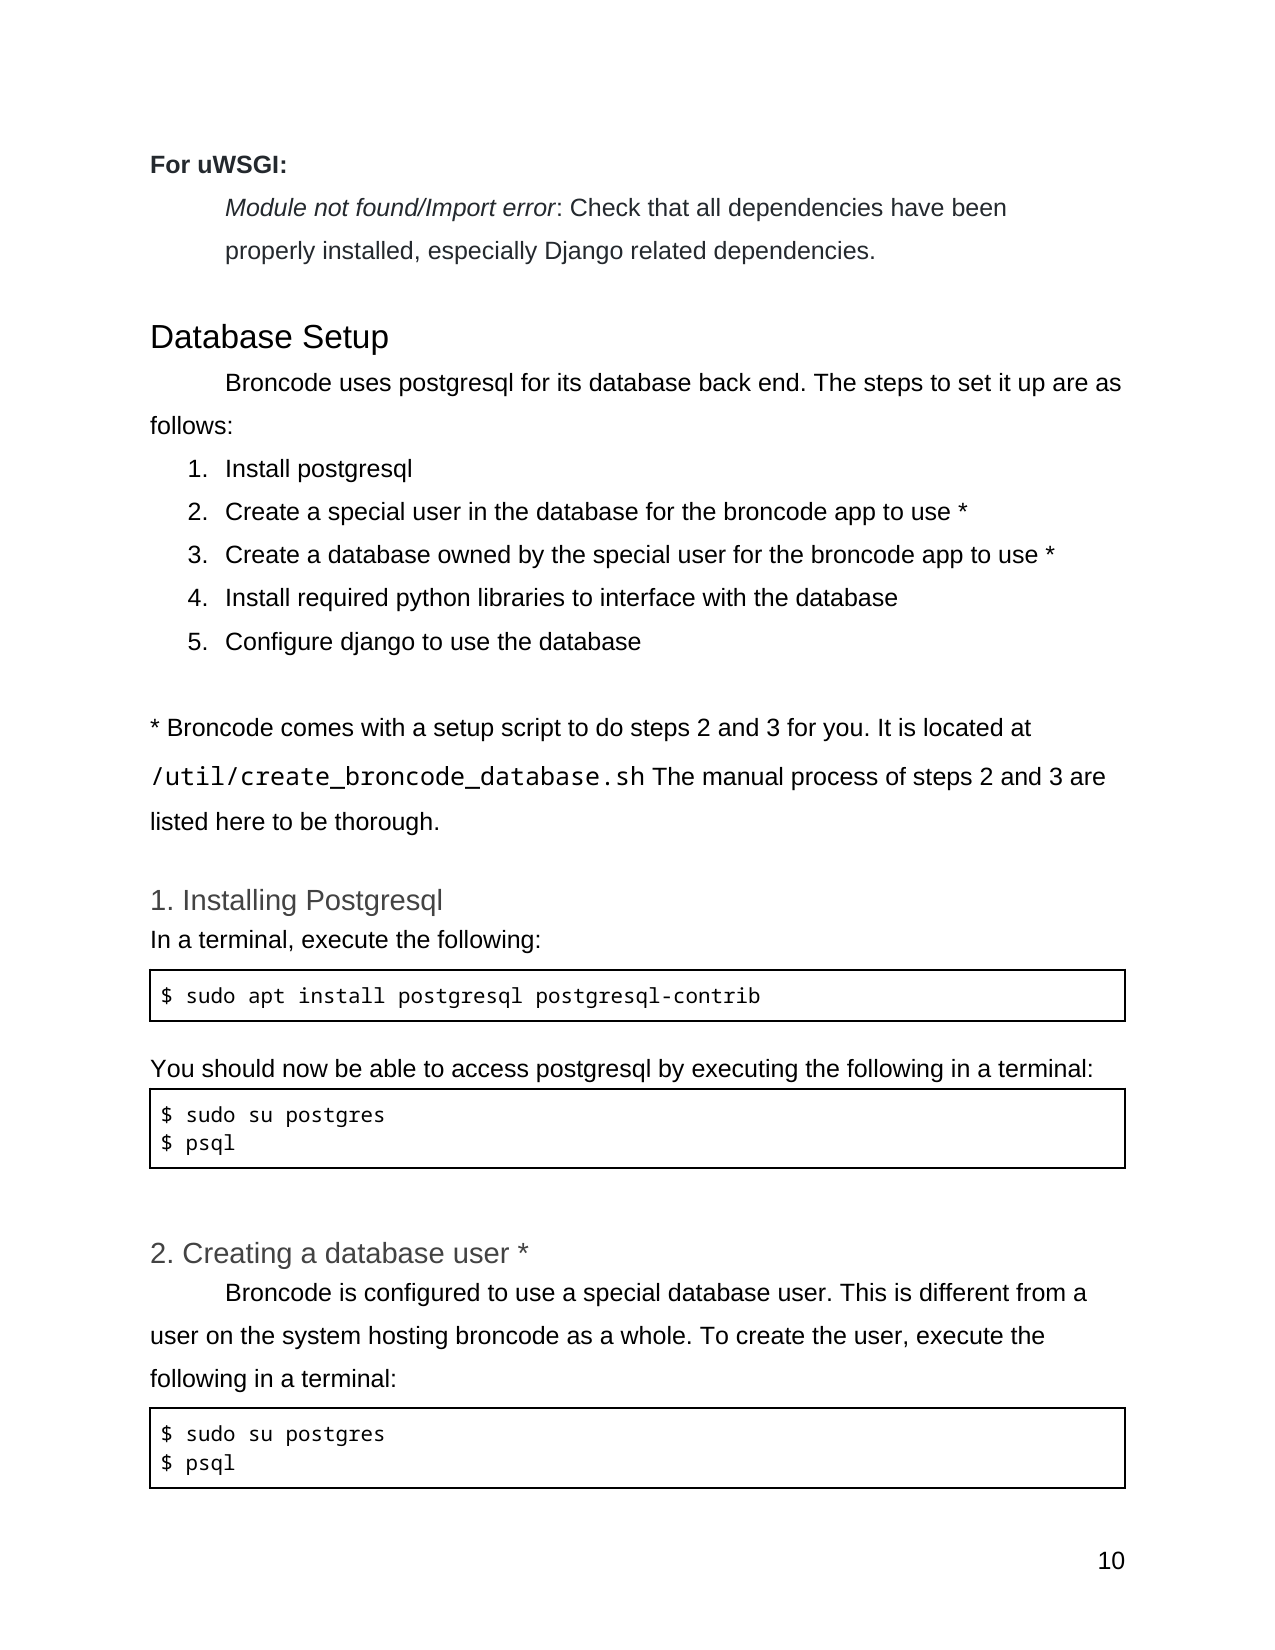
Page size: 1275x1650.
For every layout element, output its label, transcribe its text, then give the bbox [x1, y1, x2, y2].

table_header $ sudo su postgres $ psql [151, 1409, 1124, 1487]
text Broncode uses postgresql for its database back end. The steps to set it up are as follows: [150, 368, 1125, 440]
table_header $ sudo apt install postgresql postgresql-contrib [151, 971, 1124, 1020]
list Configure django to use the database [187, 627, 1125, 655]
subtitle 1. Installing Postgresql [150, 883, 1125, 917]
table_header $ sudo su postgres $ psql [151, 1090, 1124, 1167]
text In a terminal, execute the following: [150, 925, 1125, 954]
list Create a special user in the database for the broncode app to use * [187, 497, 1125, 526]
text Module not found/Import error: Check that all dependencies have been [150, 193, 1125, 222]
list Create a database owned by the special user for the broncode app to use * [187, 540, 1125, 569]
list Install postgresql [187, 454, 1125, 483]
text Broncode is configured to use a special database user. This is different from a user on the system hosting broncode as a whole. To create the user, execute the following in a terminal: [150, 1278, 1125, 1393]
text * Broncode comes with a setup script to do steps 2 and 3 for you. It is located at /util/create_broncode_database.sh The manual process of steps 2 and 3 are listed here to be thorough. [150, 713, 1125, 836]
text You should now be able to access postgresql by executing the following in a terminal: [150, 1054, 1125, 1083]
subtitle 2. Creating a database user * [150, 1236, 1125, 1269]
text For uWSGI: [150, 150, 1125, 179]
subtitle Database Setup [150, 317, 1125, 355]
list Install required python libraries to interface with the database [187, 583, 1125, 612]
text properly installed, especially Django related dependencies. [225, 236, 1125, 265]
